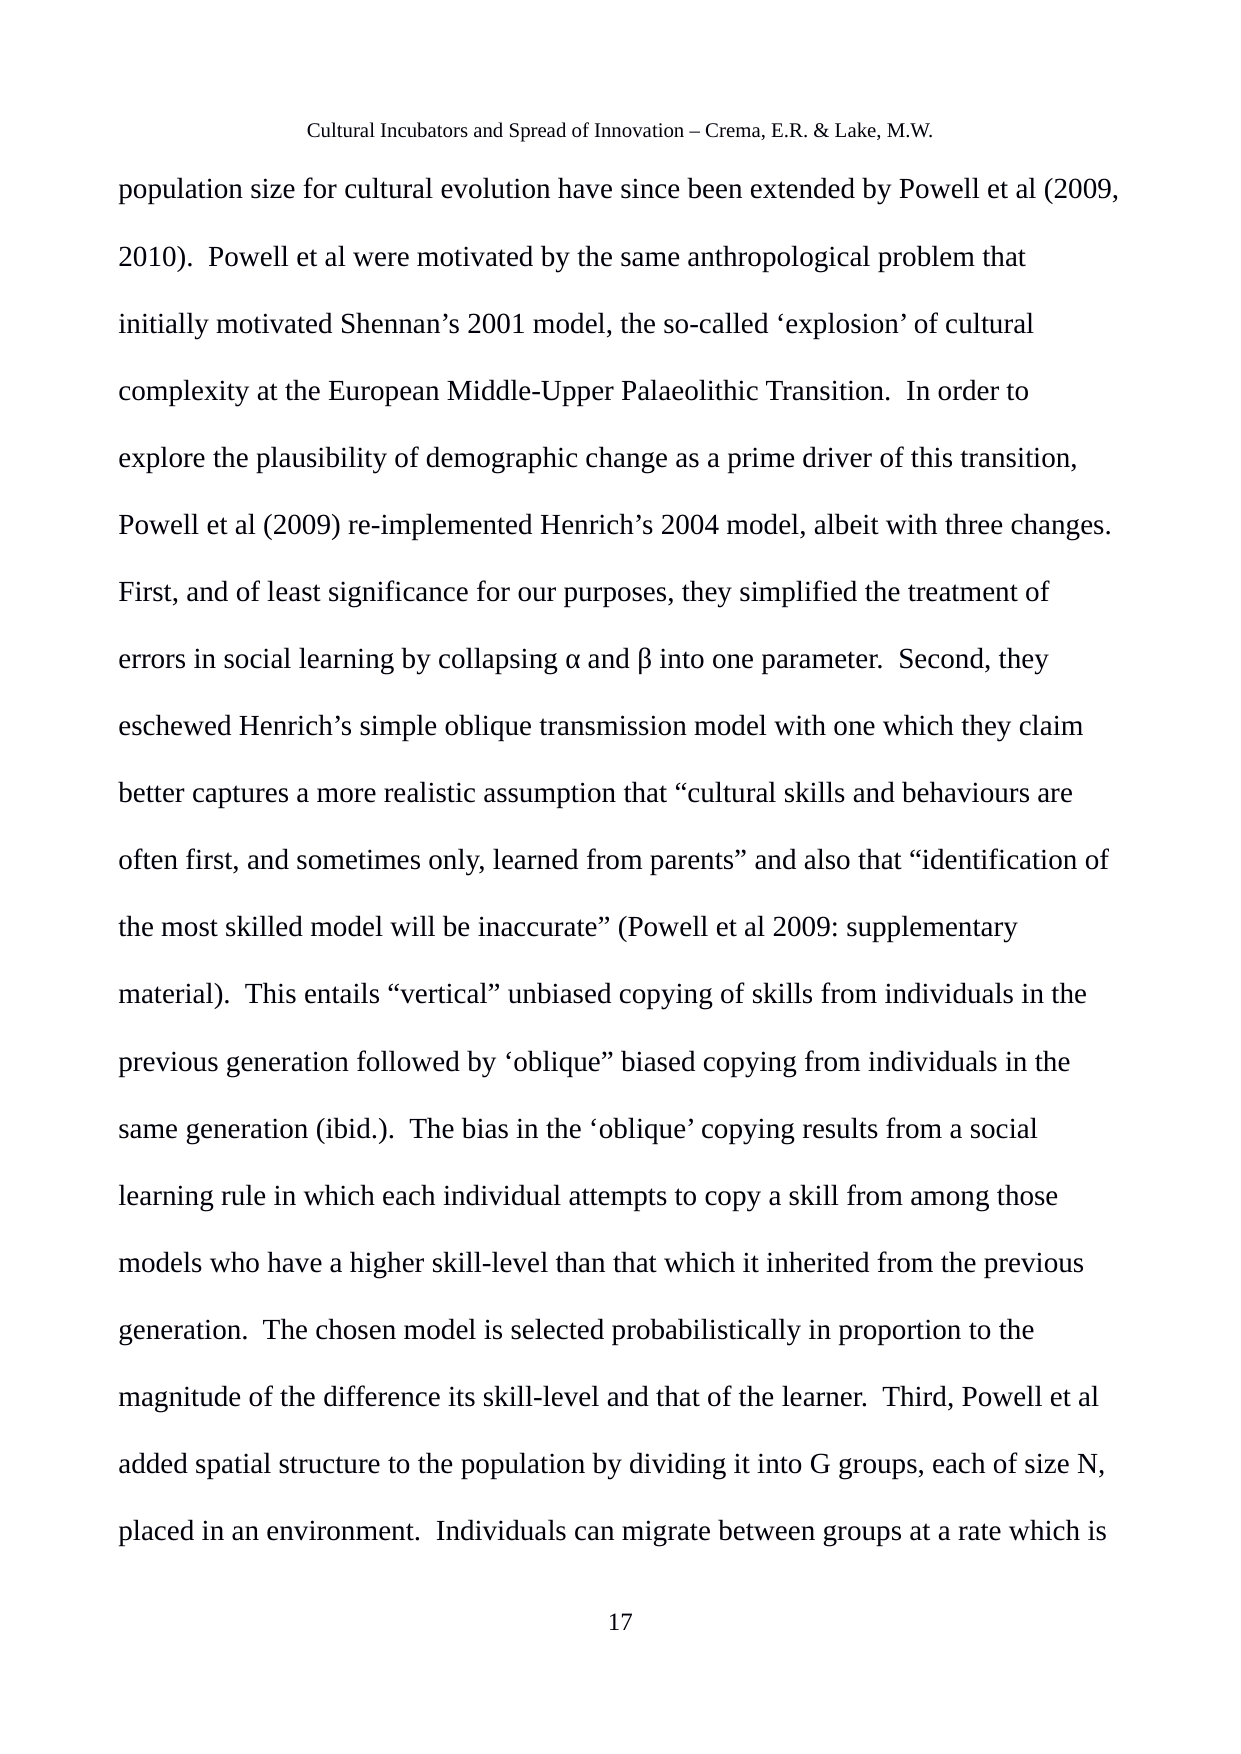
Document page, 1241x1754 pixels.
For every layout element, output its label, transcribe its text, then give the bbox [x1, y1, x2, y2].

text population size for cultural evolution have since been extended by Powell et al (2009, 2010). Powell et al were motivated by the same anthropological problem that initially motivated Shennan’s 2001 model, the so-called ‘explosion’ of cultural complexity at the European Middle-Upper Palaeolithic Transition. In order to explore the plausibility of demographic change as a prime driver of this transition, Powell et al (2009) re-implemented Henrich’s 2004 model, albeit with three changes. First, and of least significance for our purposes, they simplified the treatment of errors in social learning by collapsing α and β into one parameter. Second, they eschewed Henrich’s simple oblique transmission model with one which they claim better captures a more realistic assumption that “cultural skills and behaviours are often first, and sometimes only, learned from parents” and also that “identification of the most skilled model will be inaccurate” (Powell et al 2009: supplementary material). This entails “vertical” unbiased copying of skills from individuals in the previous generation followed by ‘oblique” biased copying from individuals in the same generation (ibid.). The bias in the ‘oblique’ copying results from a social learning rule in which each individual attempts to copy a skill from among those models who have a higher skill-level than that which it inherited from the previous generation. The chosen model is selected probabilistically in proportion to the magnitude of the difference its skill-level and that of the learner. Third, Powell et al added spatial structure to the population by dividing it into G groups, each of size N, placed in an environment. Individuals can migrate between groups at a rate which is [118, 172, 1122, 1547]
